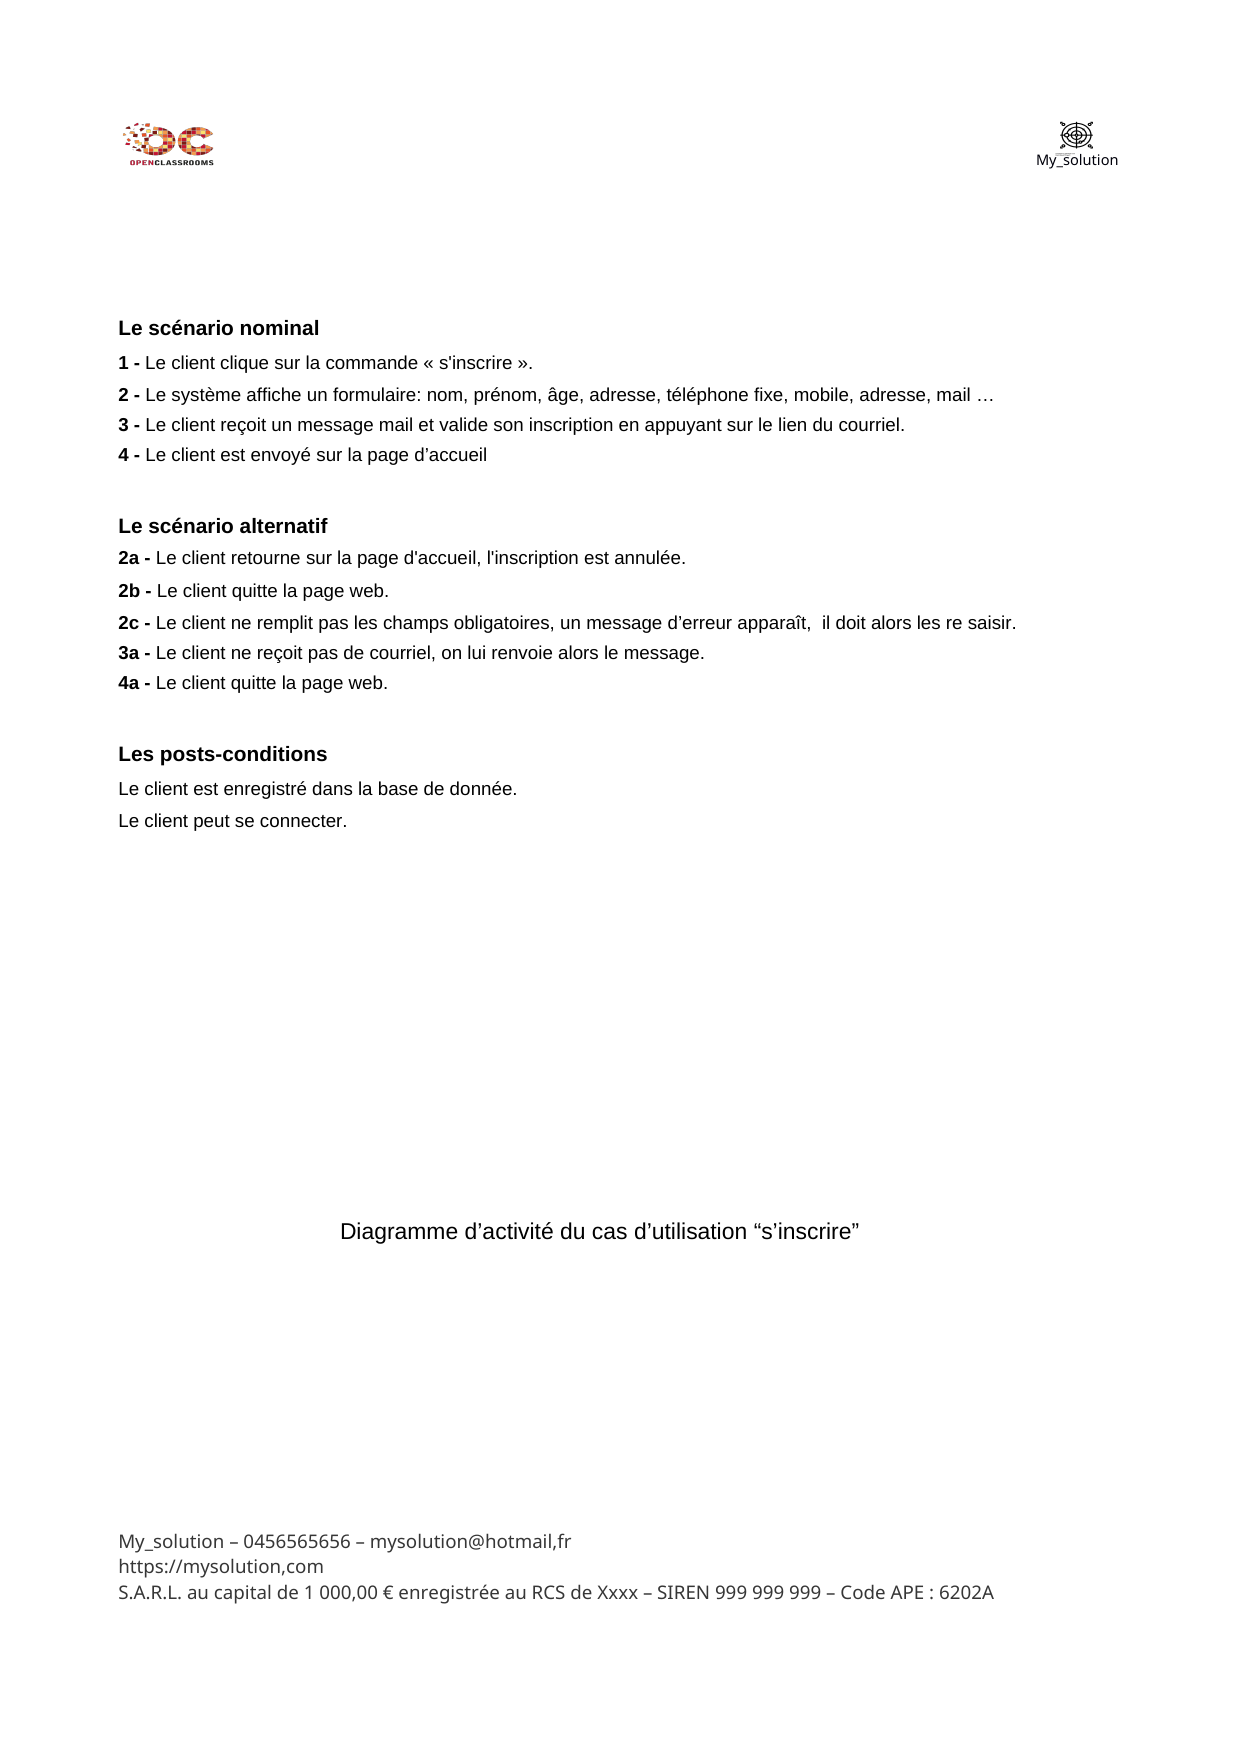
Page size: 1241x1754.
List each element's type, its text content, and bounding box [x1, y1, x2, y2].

text 2 - Le système affiche un formulaire: nom, prénom, âge, adresse, téléphone fixe, mobile, adresse, mail … [118, 384, 1122, 406]
picture [1052, 118, 1101, 158]
text 2b - Le client quitte la page web. [118, 577, 1122, 602]
text Le client peut se connecter. [118, 810, 1122, 832]
text Les posts-conditions [118, 742, 1122, 766]
text 4a - Le client quitte la page web. [118, 671, 1122, 693]
text 2c - Le client ne remplit pas les champs obligatoires, un message d’erreur apparaît, il doit alors les re saisir. [118, 612, 1122, 634]
text 2a - Le client retourne sur la page d'accueil, l'inscription est annulée. [118, 547, 1122, 569]
picture [119, 118, 217, 170]
text Le scénario nominal [118, 316, 1122, 340]
text Diagramme d’activité du cas d’utilisation “s’inscrire” [118, 1216, 1122, 1244]
text 4 - Le client est envoyé sur la page d’accueil [118, 443, 1122, 465]
text 1 - Le client clique sur la commande « s'inscrire ». [118, 349, 1122, 374]
text 3a - Le client ne reçoit pas de courriel, on lui renvoie alors le message. [118, 642, 1122, 663]
text Le scénario alternatif [118, 514, 1122, 538]
text 3 - Le client reçoit un message mail et valide son inscription en appuyant sur le lien du courriel. [118, 414, 1122, 435]
text Le client est enregistré dans la base de donnée. [118, 775, 1122, 801]
